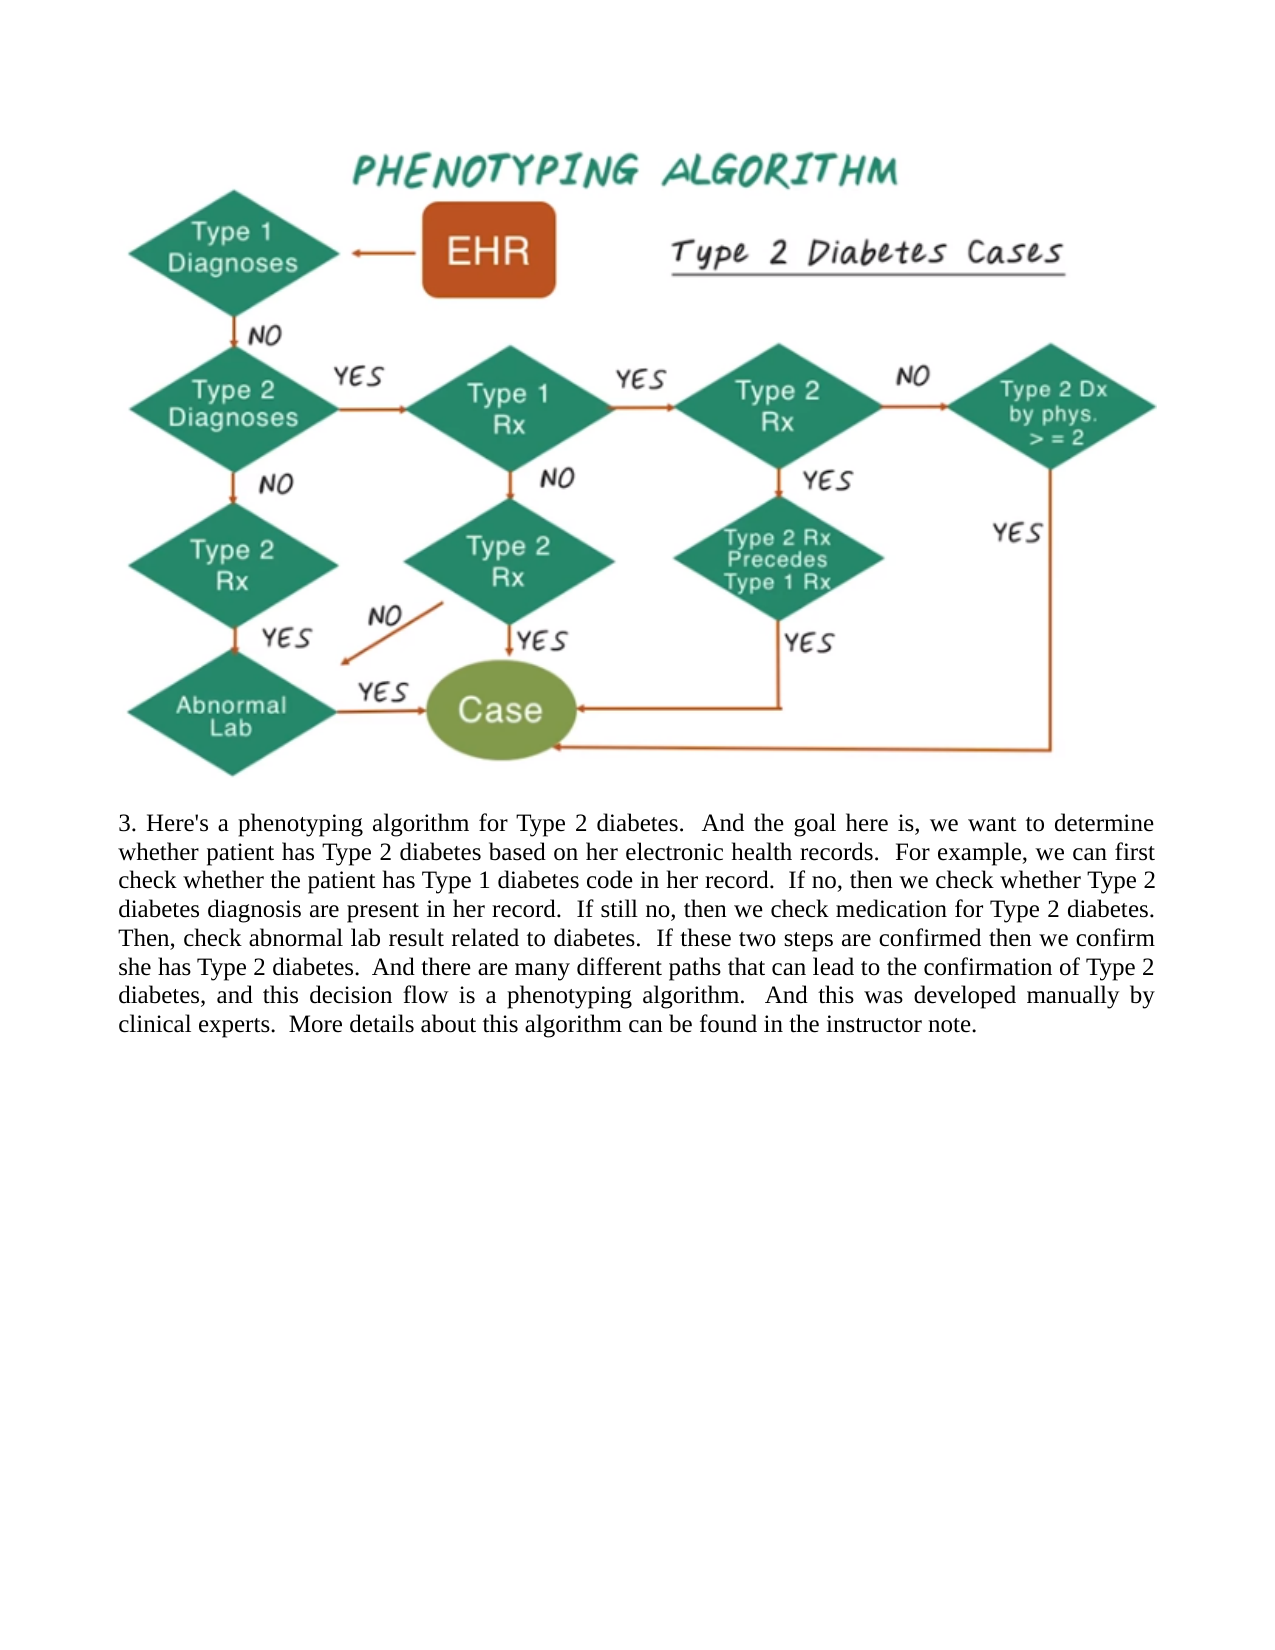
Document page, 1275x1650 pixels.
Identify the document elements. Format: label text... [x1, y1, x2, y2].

text 3. Here's a phenotyping algorithm for Type 2 diabetes. And the goal here is, we want to determine whether patient has Type 2 diabetes based on her electronic health records. For example, we can first check whether the patient has Type 1 diabetes code in her record. If no, then we check whether Type 2 diabetes diagnosis are present in her record. If still no, then we check medication for Type 2 diabetes. Then, check abnormal lab result related to diabetes. If these two steps are confirmed then we confirm she has Type 2 diabetes. And there are many different paths that can lead to the confirmation of Type 2 diabetes, and this decision flow is a phenotyping algorithm. And this was developed manually by clinical experts. More details about this algorithm can be found in the instructor note. [118, 808, 1157, 1038]
picture [118, 146, 1157, 779]
